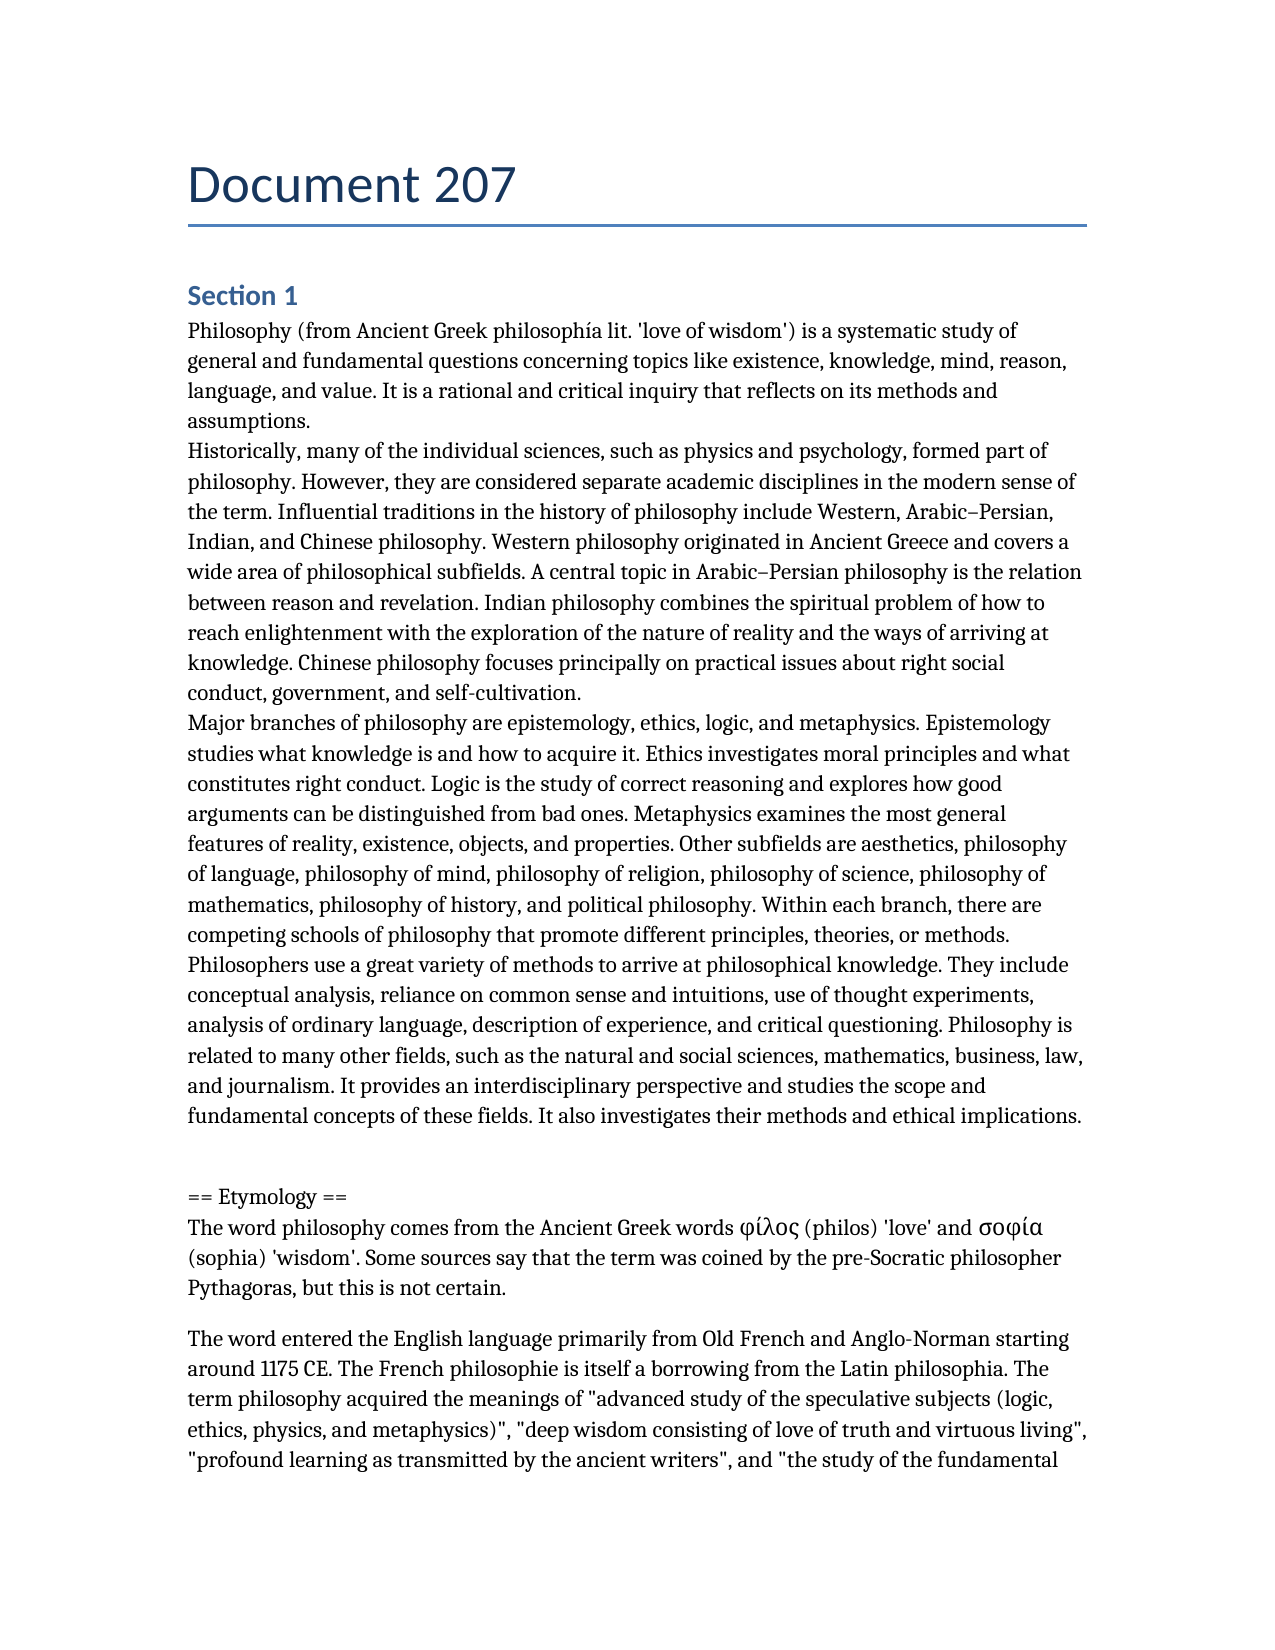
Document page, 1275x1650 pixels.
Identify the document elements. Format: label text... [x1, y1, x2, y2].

text == Etymology == The word philosophy comes from the Ancient Greek words φίλος (philos) 'love' and σοφία (sophia) 'wisdom'. Some sources say that the term was coined by the pre-Socratic philosopher Pythagoras, but this is not certain. [187, 1154, 1087, 1301]
title Document 207 [187, 150, 1087, 227]
text The word entered the English language primarily from Old French and Anglo-Norman starting around 1175 CE. The French philosophie is itself a borrowing from the Latin philosophia. The term philosophy acquired the meanings of "advanced study of the speculative subjects (logic, ethics, physics, and metaphysics)", "deep wisdom consisting of love of truth and virtuous living", "profound learning as transmitted by the ancient writers", and "the study of the fundamental [187, 1326, 1087, 1473]
subtitle Section 1 [187, 277, 1087, 312]
text Philosophy (from Ancient Greek philosophía lit. 'love of wisdom') is a systematic study of general and fundamental questions concerning topics like existence, knowledge, mind, reason, language, and value. It is a rational and critical inquiry that reflects on its methods and assumptions. Historically, many of the individual sciences, such as physics and psychology, formed part of philosophy. However, they are considered separate academic disciplines in the modern sense of the term. Influential traditions in the history of philosophy include Western, Arabic–Persian, Indian, and Chinese philosophy. Western philosophy originated in Ancient Greece and covers a wide area of philosophical subfields. A central topic in Arabic–Persian philosophy is the relation between reason and revelation. Indian philosophy combines the spiritual problem of how to reach enlightenment with the exploration of the nature of reality and the ways of arriving at knowledge. Chinese philosophy focuses principally on practical issues about right social conduct, government, and self-cultivation. Major branches of philosophy are epistemology, ethics, logic, and metaphysics. Epistemology studies what knowledge is and how to acquire it. Ethics investigates moral principles and what constitutes right conduct. Logic is the study of correct reasoning and explores how good arguments can be distinguished from bad ones. Metaphysics examines the most general features of reality, existence, objects, and properties. Other subfields are aesthetics, philosophy of language, philosophy of mind, philosophy of religion, philosophy of science, philosophy of mathematics, philosophy of history, and political philosophy. Within each branch, there are competing schools of philosophy that promote different principles, theories, or methods. Philosophers use a great variety of methods to arrive at philosophical knowledge. They include conceptual analysis, reliance on common sense and intuitions, use of thought experiments, analysis of ordinary language, description of experience, and critical questioning. Philosophy is related to many other fields, such as the natural and social sciences, mathematics, business, law, and journalism. It provides an interdisciplinary perspective and studies the scope and fundamental concepts of these fields. It also investigates their methods and ethical implications. [187, 317, 1087, 1129]
